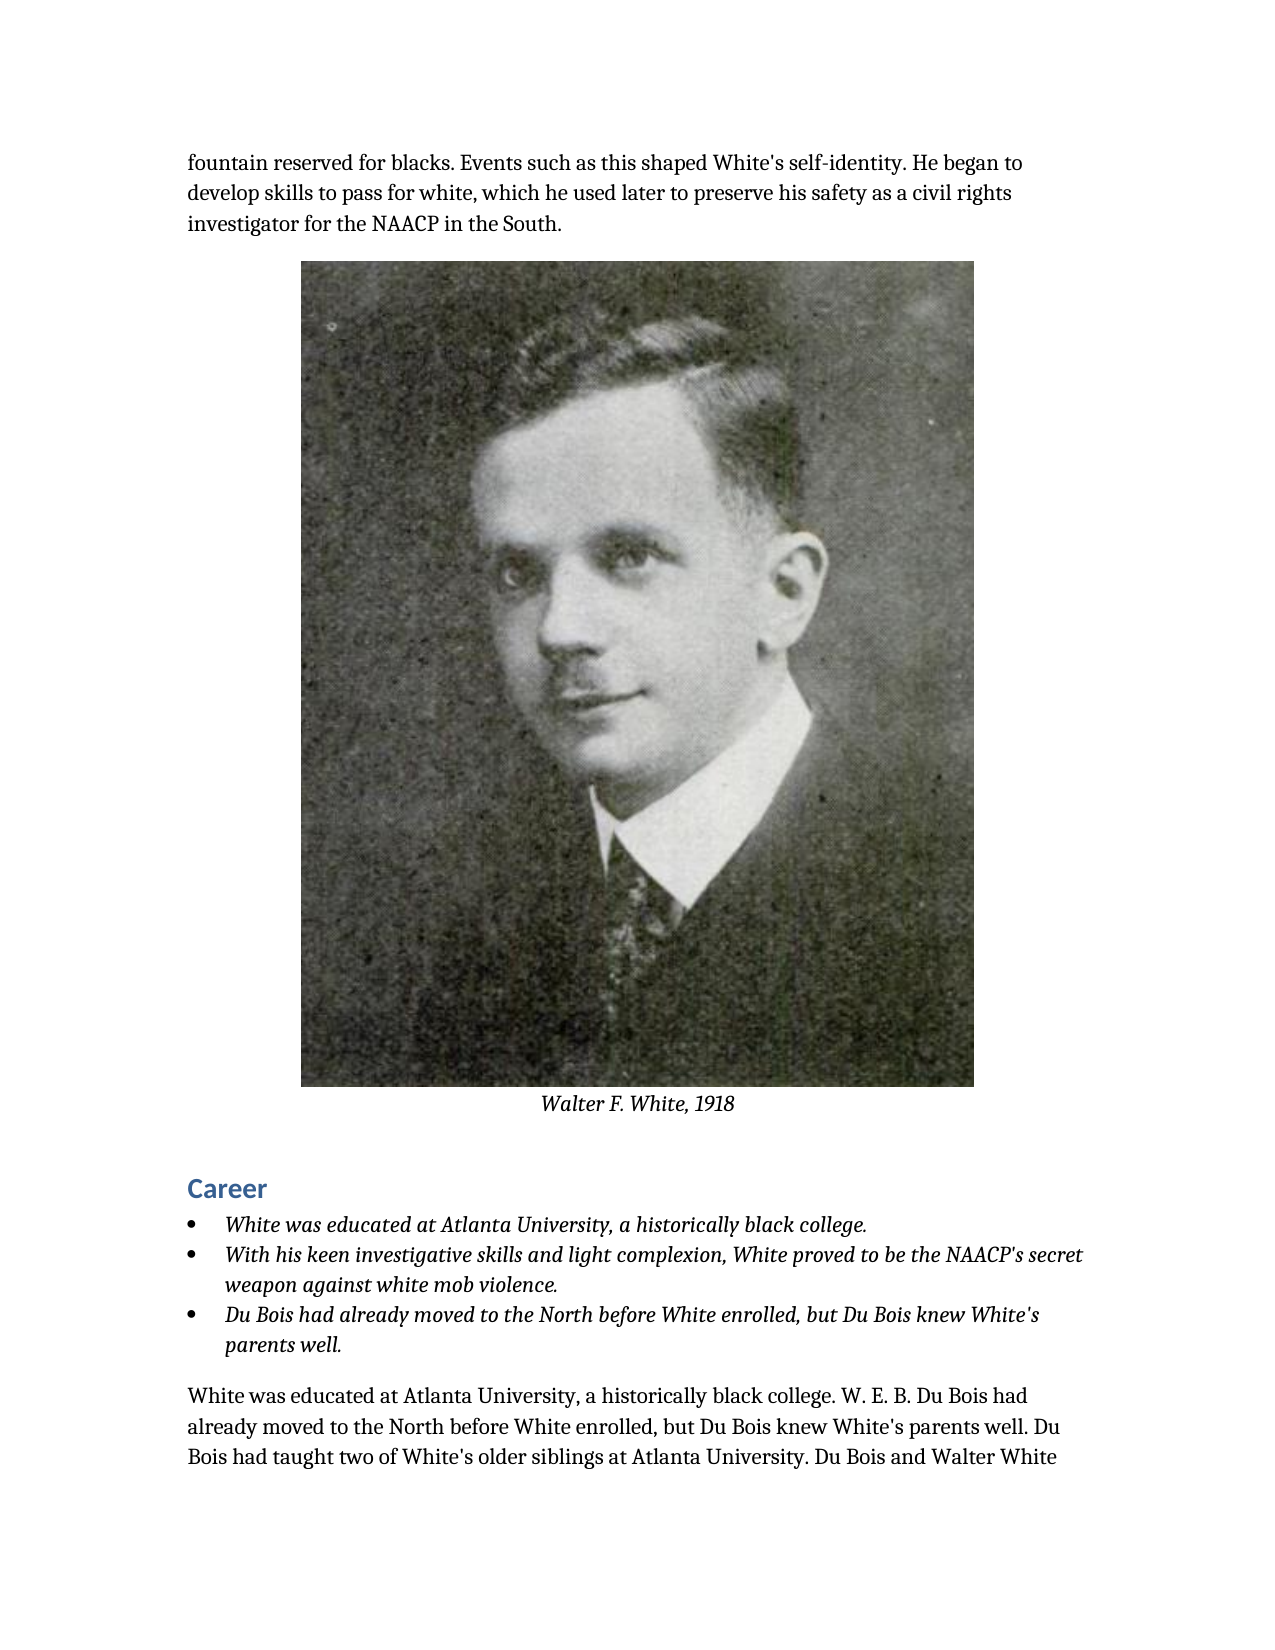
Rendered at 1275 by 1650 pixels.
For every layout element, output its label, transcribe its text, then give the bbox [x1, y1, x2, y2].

list With his keen investigative skills and light complexion, White proved to be the NAACP's secret weapon against white mob violence. [187, 1242, 1087, 1298]
list Du Bois had already moved to the North before White enrolled, but Du Bois knew White's parents well. [187, 1302, 1087, 1359]
subtitle Career [187, 1171, 1087, 1206]
picture [301, 261, 974, 1087]
text Walter F. White, 1918 [187, 261, 1087, 1117]
text fountain reserved for blacks. Events such as this shaped White's self-identity. He began to develop skills to pass for white, which he used later to preserve his safety as a civil rights investigator for the NAACP in the South. [187, 150, 1087, 237]
text White was educated at Atlanta University, a historically black college. W. E. B. Du Bois had already moved to the North before White enrolled, but Du Bois knew White's parents well. Du Bois had taught two of White's older siblings at Atlanta University. Du Bois and Walter White [187, 1383, 1087, 1470]
list White was educated at Atlanta University, a historically black college. [187, 1211, 1087, 1238]
